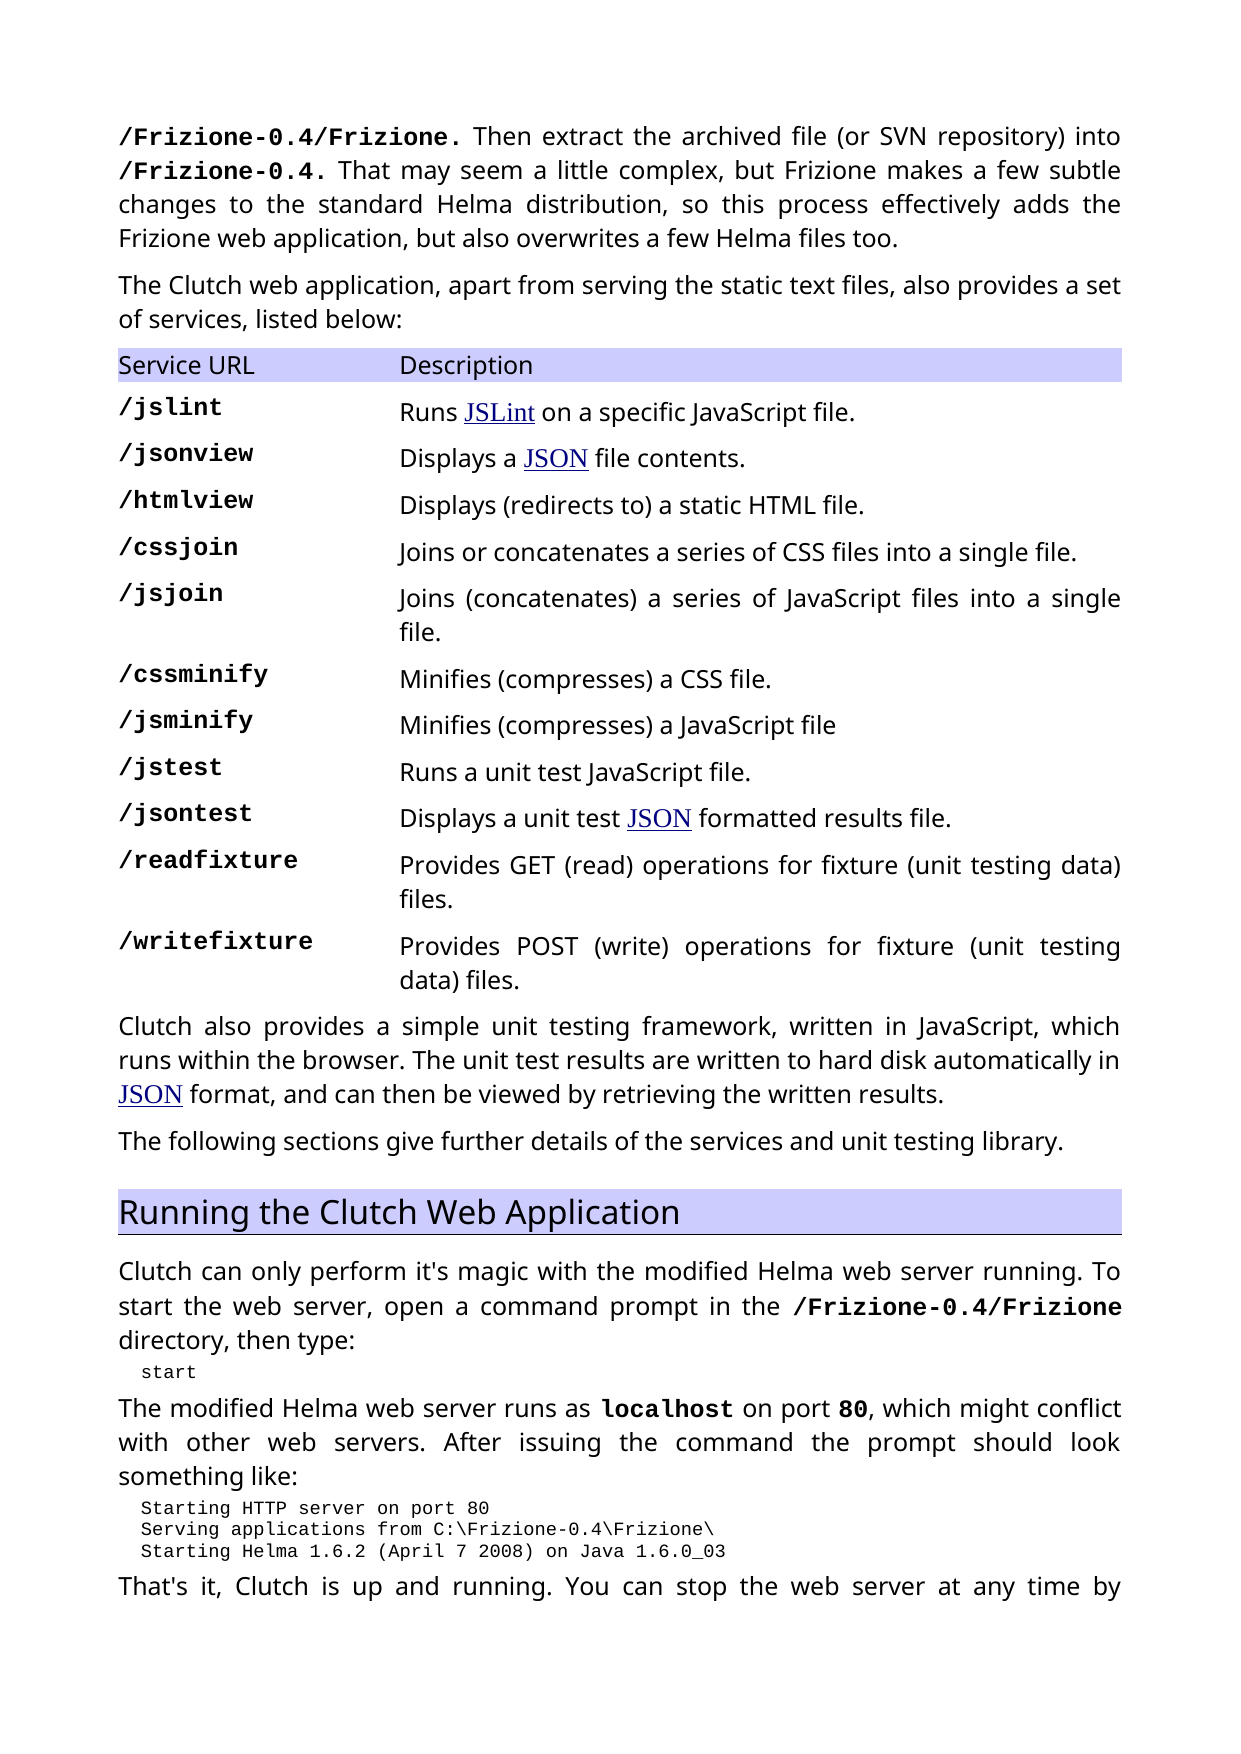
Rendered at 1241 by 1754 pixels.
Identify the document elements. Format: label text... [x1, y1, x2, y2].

text The following sections give further details of the services and unit testing library. [118, 1123, 1122, 1158]
table_cell Runs a unit test JavaScript file. [399, 748, 1122, 795]
table_cell Minifies (compresses) a CSS file. [399, 655, 1122, 702]
table_cell /cssminify [118, 655, 399, 702]
table_cell Displays a unit test JSON formatted results file. [399, 795, 1122, 841]
table_cell /jsjoin [118, 575, 399, 655]
table_cell /cssjoin [118, 528, 399, 574]
table_cell /writefixture [118, 922, 399, 1003]
table_header Service URL [118, 342, 399, 348]
table_cell Provides GET (read) operations for fixture (unit testing data) files. [399, 841, 1122, 922]
table_cell Joins or concatenates a series of CSS files into a single file. [399, 528, 1122, 574]
text That's it, Clutch is up and running. You can stop the web server at any time by [118, 1569, 1122, 1603]
table_cell /htmlview [118, 481, 399, 528]
table_cell /jslint [118, 388, 399, 435]
table_cell /jsonview [118, 435, 399, 481]
table_cell /jsminify [118, 702, 399, 748]
text Clutch can only perform it's magic with the modified Helma web server running. To start the web server, open a command prompt in the /Frizione-0.4/Frizione directory, then type: [118, 1254, 1122, 1356]
table_header Description [399, 342, 1122, 348]
table_cell Provides POST (write) operations for fixture (unit testing data) files. [399, 922, 1122, 1003]
table_cell Joins (concatenates) a series of JavaScript files into a single file. [399, 575, 1122, 655]
subtitle Running the Clutch Web Application [118, 1189, 1122, 1234]
text start [118, 1363, 1122, 1384]
table_header Description [399, 382, 1122, 388]
table_cell /jstest [118, 748, 399, 795]
text The modified Helma web server runs as localhost on port 80, which might conflict with other web servers. After issuing the command the prompt should look something like: [118, 1390, 1122, 1493]
table_cell Minifies (compresses) a JavaScript file [399, 702, 1122, 748]
text /Frizione-0.4/Frizione. Then extract the archived file (or SVN repository) into /Frizione-0.4. That may seem a little complex, but Frizione makes a few subtle changes to the standard Helma distribution, so this process effectively adds the Frizione web application, but also overwrites a few Helma files too. [118, 118, 1122, 255]
table_cell Displays a JSON file contents. [399, 435, 1122, 481]
table_cell /jsontest [118, 795, 399, 841]
text Clutch also provides a simple unit testing framework, written in JavaScript, which runs within the browser. The unit test results are written to hard disk automatically in JSON format, and can then be viewed by retrieving the written results. [118, 1009, 1122, 1111]
table_cell Displays (redirects to) a static HTML file. [399, 481, 1122, 528]
table_header Service URL [118, 382, 399, 388]
text The Clutch web application, apart from serving the static text files, also provides a set of services, listed below: [118, 267, 1122, 335]
table_cell Runs JSLint on a specific JavaScript file. [399, 388, 1122, 435]
table_cell /readfixture [118, 841, 399, 922]
text Starting HTTP server on port 80 Serving applications from C:\Frizione-0.4\Frizione\ Starting Helma 1.6.2 (April 7 2008) on Java 1.6.0_03 [118, 1499, 1122, 1563]
